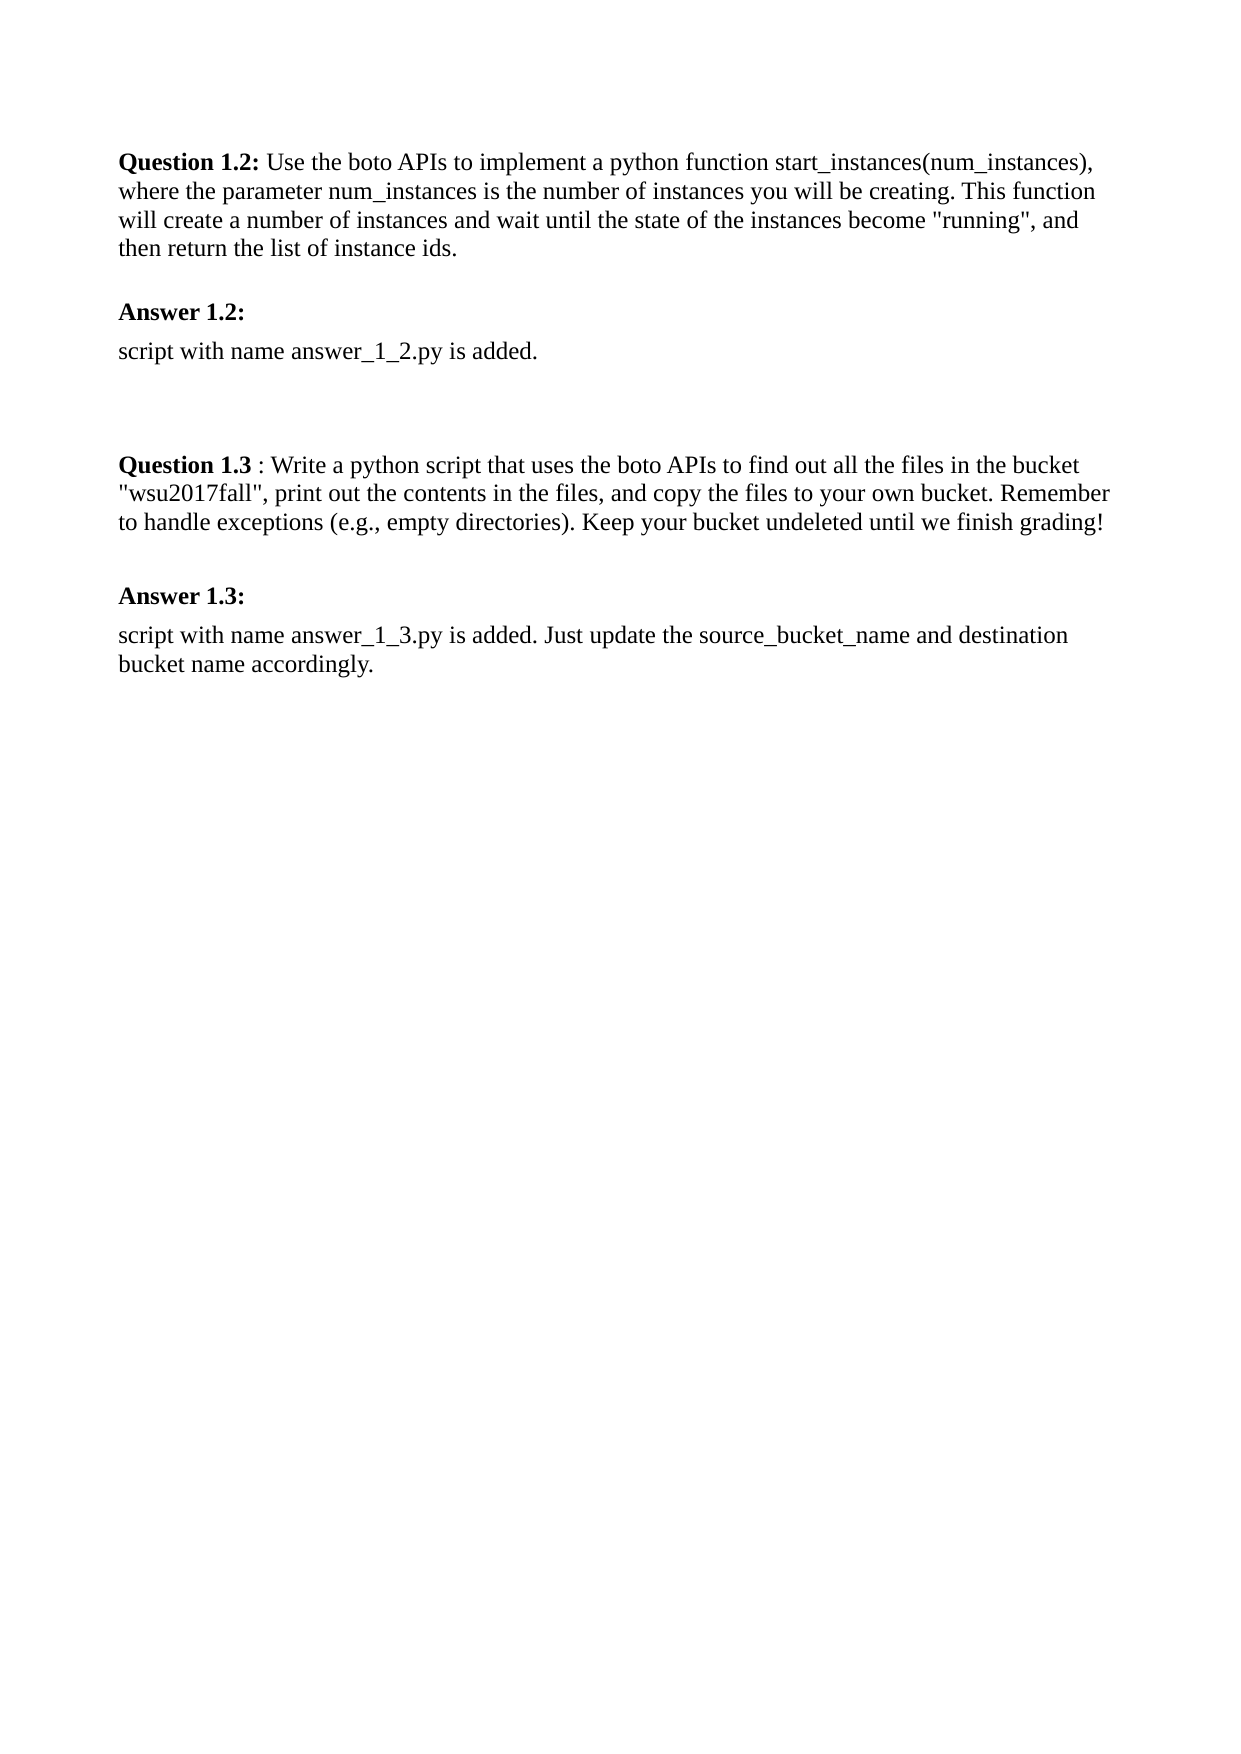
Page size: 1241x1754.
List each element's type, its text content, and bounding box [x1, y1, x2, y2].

text script with name answer_1_3.py is added. Just update the source_bucket_name and destination bucket name accordingly. [118, 621, 1122, 678]
text script with name answer_1_2.py is added. [118, 336, 1122, 365]
text Question 1.3 : Write a python script that uses the boto APIs to find out all the files in the bucket "wsu2017fall", print out the contents in the files, and copy the files to your own bucket. Remember to handle exceptions (e.g., empty directories). Keep your bucket undeleted until we finish grading! [118, 450, 1122, 536]
text Answer 1.2: [118, 297, 1122, 326]
text Question 1.2: Use the boto APIs to implement a python function start_instances(num_instances), where the parameter num_instances is the number of instances you will be creating. This function will create a number of instances and wait until the state of the instances become "running", and then return the list of instance ids. [118, 147, 1122, 262]
text Answer 1.3: [118, 581, 1122, 610]
